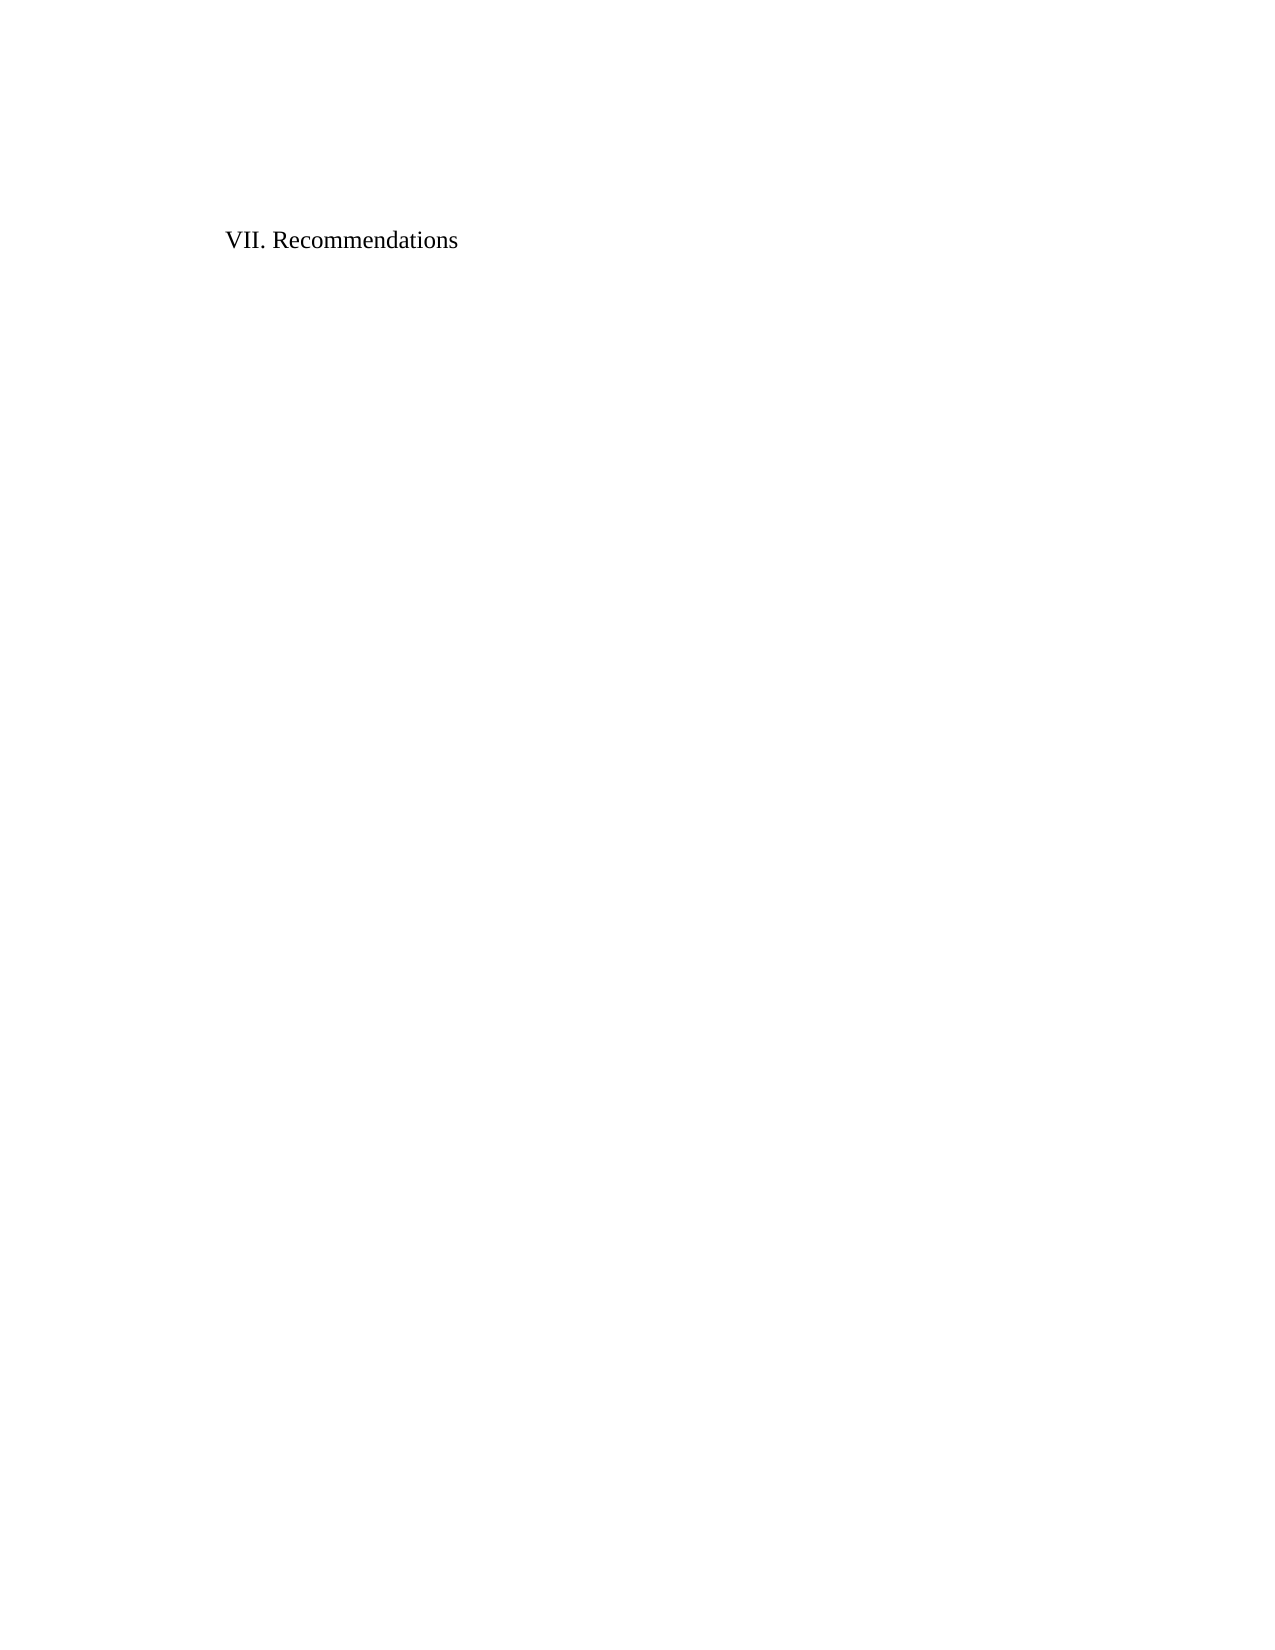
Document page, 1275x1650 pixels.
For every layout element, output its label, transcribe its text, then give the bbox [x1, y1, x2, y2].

text VII. Recommendations [225, 225, 1125, 254]
